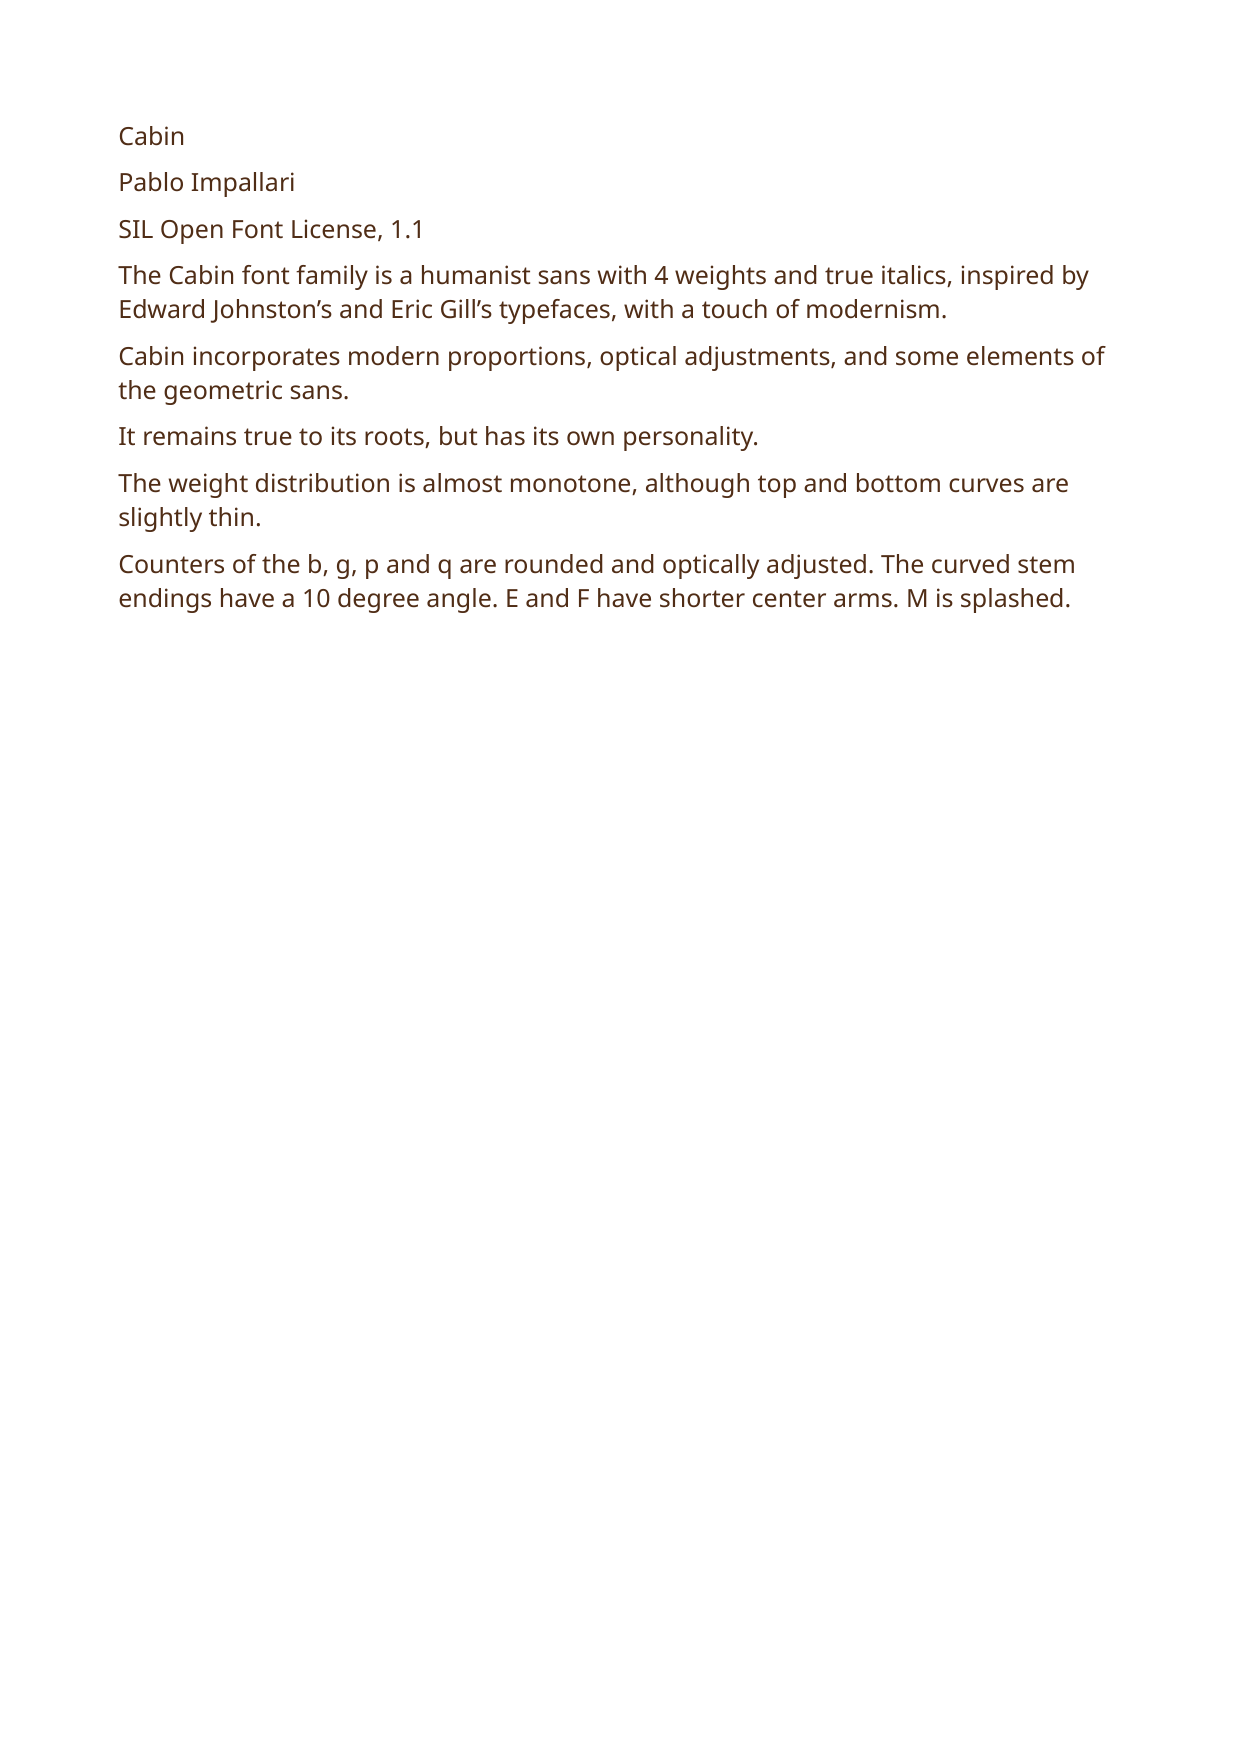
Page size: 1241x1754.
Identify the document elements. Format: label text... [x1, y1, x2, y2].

text Cabin incorporates modern proportions, optical adjustments, and some elements of the geometric sans. [118, 338, 1122, 407]
text The Cabin font family is a humanist sans with 4 weights and true italics, inspired by Edward Johnston’s and Eric Gill’s typefaces, with a touch of modernism. [118, 258, 1122, 326]
text It remains true to its roots, but has its own personality. [118, 419, 1122, 453]
text Cabin [118, 118, 1122, 152]
text The weight distribution is almost monotone, although top and bottom curves are slightly thin. [118, 466, 1122, 534]
text SIL Open Font License, 1.1 [118, 211, 1122, 245]
text Pablo Impallari [118, 165, 1122, 199]
text Counters of the b, g, p and q are rounded and optically adjusted. The curved stem endings have a 10 degree angle. E and F have shorter center arms. M is splashed. [118, 546, 1122, 614]
